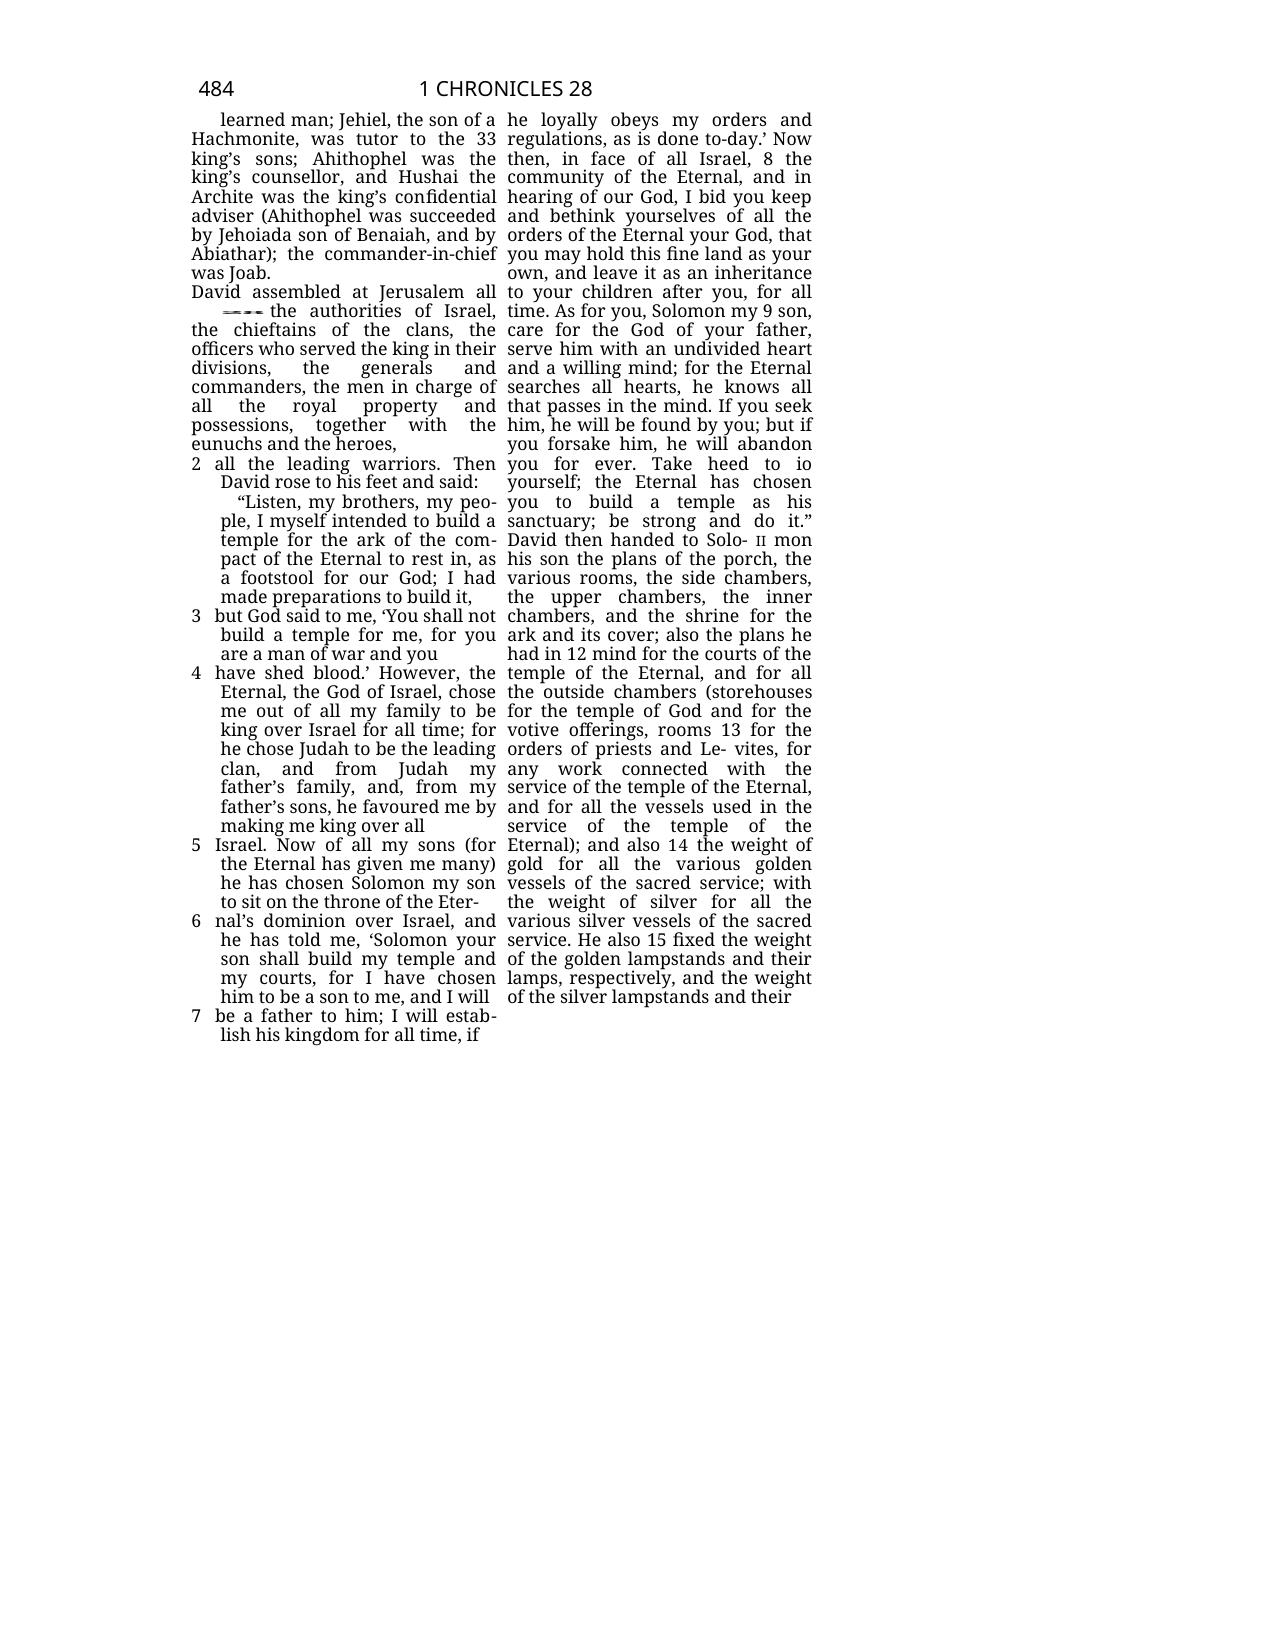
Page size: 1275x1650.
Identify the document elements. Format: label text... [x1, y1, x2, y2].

list nal’s dominion over Israel, and he has told me, ‘Solomon your son shall build my temple and my courts, for I have chosen him to be a son to me, and I will [191, 912, 496, 1007]
text he loyally obeys my orders and regulations, as is done to-day.’ Now then, in face of all Israel, 8 the community of the Eternal, and in hearing of our God, I bid you keep and bethink yourselves of all the orders of the Eternal your God, that you may hold this fine land as your own, and leave it as an inheritance to your children after you, for all time. As for you, Solomon my 9 son, care for the God of your father, serve him with an undi­vided heart and a willing mind; for the Eternal searches all hearts, he knows all that passes in the mind. If you seek him, he will be found by you; but if you forsake him, he will aban­don you for ever. Take heed to io yourself; the Eternal has chosen you to build a temple as his sanctuary; be strong and do it.” David then handed to Solo- ii mon his son the plans of the porch, the various rooms, the side chambers, the upper cham­bers, the inner chambers, and the shrine for the ark and its cover; also the plans he had in 12 mind for the courts of the temple of the Eternal, and for all the outside chambers (store­houses for the temple of God and for the votive offerings, rooms 13 for the orders of priests and Le- vites, for any work connected with the service of the temple of the Eternal, and for all the ves­sels used in the service of the temple of the Eternal); and also 14 the weight of gold for all the va­rious golden vessels of the sacred service; with the weight of silver for all the various silver vessels of the sacred service. He also 15 fixed the weight of the golden lampstands and their lamps, respectively, and the weight of the silver lampstands and their [507, 112, 812, 1007]
list Israel. Now of all my sons (for the Eternal has given me many) he has chosen Solomon my son to sit on the throne of the Eter- [191, 836, 496, 912]
text learned man; Jehiel, the son of a Hachmonite, was tutor to the 33 king’s sons; Ahithophel was the king’s counsellor, and Hushai the Archite was the king’s con­fidential adviser (Ahithophel was succeeded by Jehoiada son of Benaiah, and by Abiathar); the commander-in-chief was Joab. [191, 112, 496, 283]
text David assembled at Jeru­salem all the authorities of Israel, the chieftains of the clans, the officers who served the king in their divisions, the generals and commanders, the men in charge of all the royal property and possessions, together with the eunuchs and the heroes, [191, 283, 496, 455]
text “Listen, my brothers, my peo­ple, I myself intended to build a temple for the ark of the com­pact of the Eternal to rest in, as a footstool for our God; I had made preparations to build it, [220, 493, 496, 607]
list be a father to him; I will estab­lish his kingdom for all time, if [191, 1007, 496, 1046]
list but God said to me, ‘You shall not build a temple for me, for you are a man of war and you [191, 607, 496, 664]
list have shed blood.’ However, the Eternal, the God of Israel, chose me out of all my family to be king over Israel for all time; for he chose Judah to be the leading clan, and from Judah my father’s family, and, from my father’s sons, he favoured me by making me king over all [191, 664, 496, 836]
list all the leading warriors. Then David rose to his feet and said: [191, 455, 496, 493]
